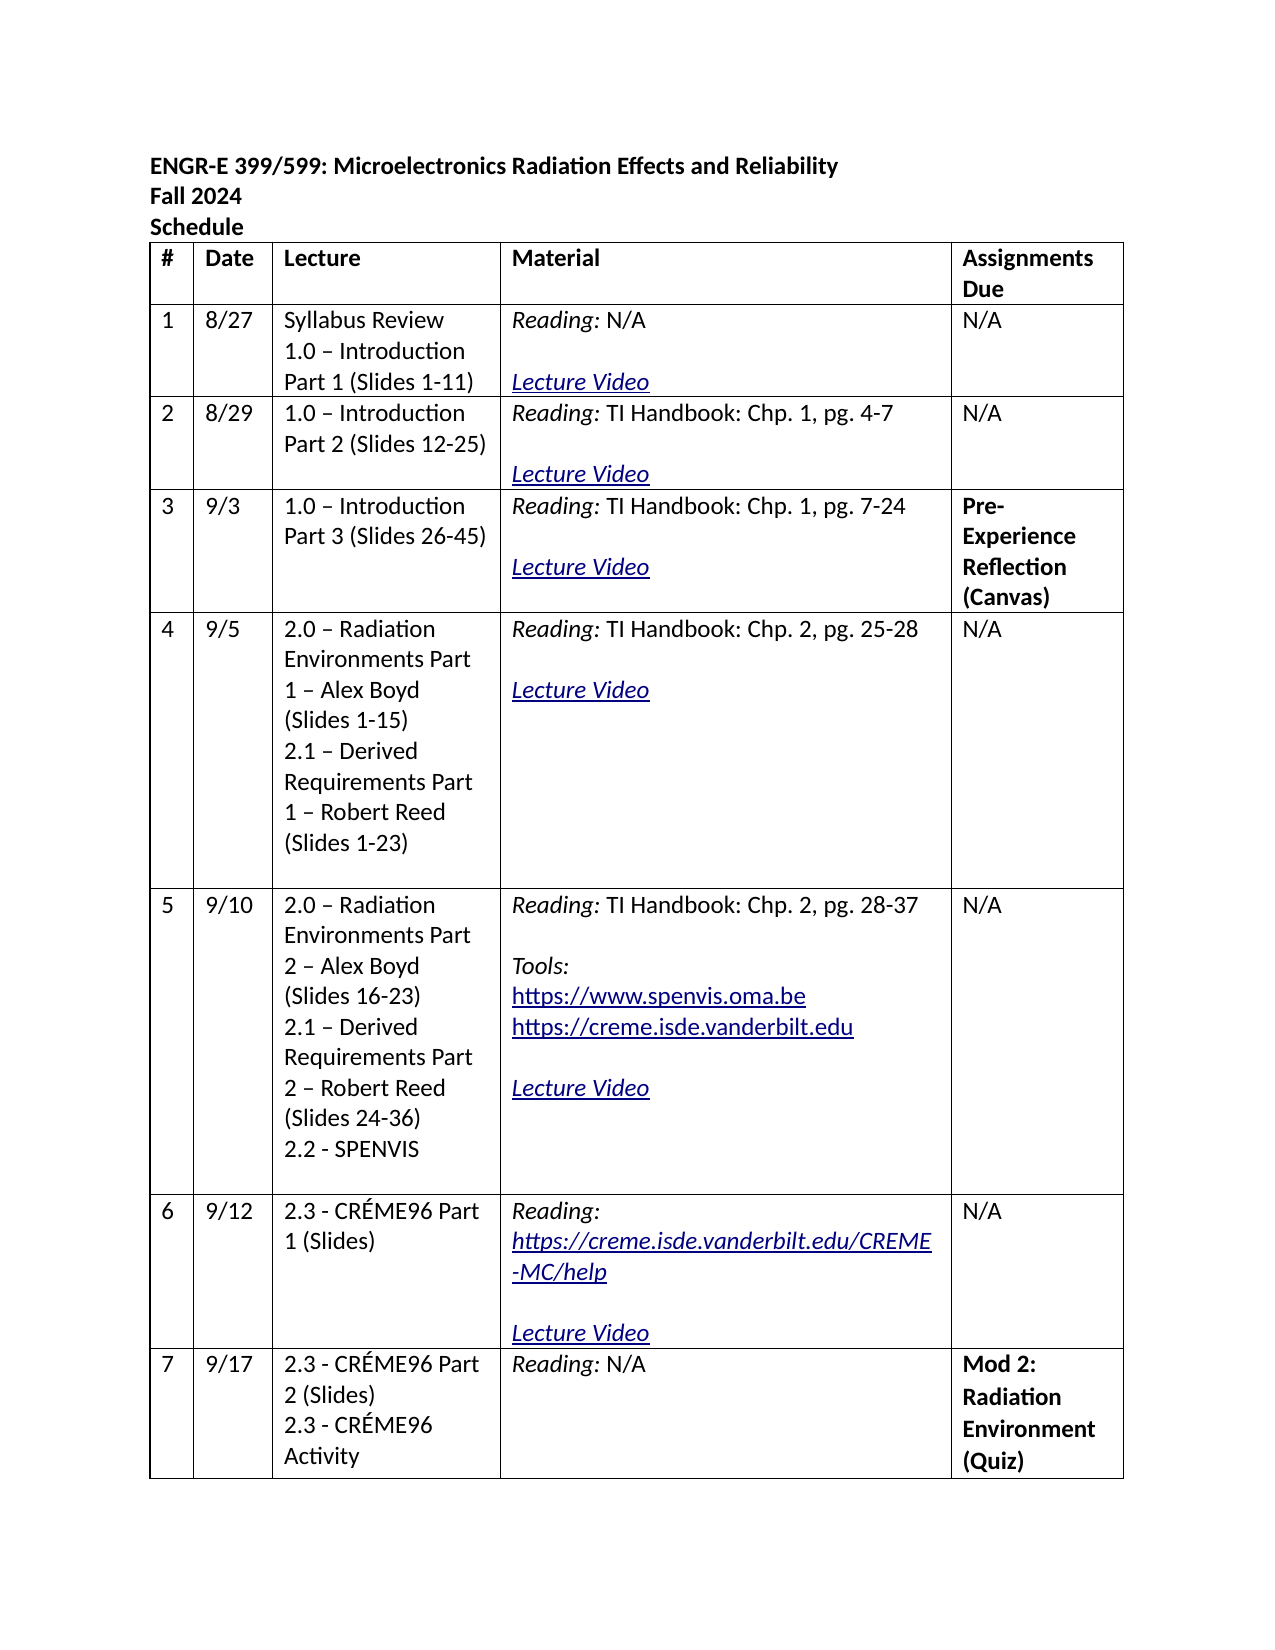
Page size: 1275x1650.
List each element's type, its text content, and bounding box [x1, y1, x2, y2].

table_cell 3 [151, 490, 193, 612]
table_cell 8/29 [194, 397, 272, 489]
table_header Lecture [273, 243, 500, 304]
table_cell 2.3 - CRÉME96 Part 1 (Slides) [273, 1195, 500, 1348]
table_cell 9/17 [194, 1349, 272, 1478]
table_cell 1 [151, 305, 193, 396]
table_cell Pre-Experience Reflection (Canvas) [952, 490, 1123, 612]
table_cell 1.0 – Introduction Part 3 (Slides 26-45) [273, 490, 500, 612]
table_cell 6 [151, 1195, 193, 1348]
table_header Date [194, 243, 272, 304]
table_cell 2.0 – Radiation Environments Part 1 – Alex Boyd (Slides 1-15) 2.1 – Derived Requirements Part 1 – Robert Reed (Slides 1-23) [273, 613, 500, 888]
text Schedule [150, 211, 1125, 242]
table_cell N/A [952, 613, 1123, 888]
table_cell 2 [151, 397, 193, 489]
text ENGR-E 399/599: Microelectronics Radiation Effects and Reliability [150, 150, 1125, 181]
table_cell 4 [151, 613, 193, 888]
table_cell Syllabus Review 1.0 – Introduction Part 1 (Slides 1-11) [273, 305, 500, 396]
table_cell 7 [151, 1349, 193, 1478]
table_header Material [501, 243, 951, 304]
table_cell 5 [151, 889, 193, 1194]
table_cell Reading: TI Handbook: Chp. 2, pg. 28-37 Tools: https://www.spenvis.oma.be https://creme.isde.vanderbilt.edu Lecture Video [501, 889, 951, 1194]
table_cell Reading: N/A [501, 1349, 951, 1478]
table_cell N/A [952, 889, 1123, 1194]
table_cell N/A [952, 397, 1123, 489]
table_cell N/A [952, 1195, 1123, 1348]
table_header Assignments Due [952, 243, 1123, 304]
table_cell 9/5 [194, 613, 272, 888]
table_cell Reading: TI Handbook: Chp. 2, pg. 25-28 Lecture Video [501, 613, 951, 888]
text Fall 2024 [150, 181, 1125, 211]
table_cell 2.0 – Radiation Environments Part 2 – Alex Boyd (Slides 16-23) 2.1 – Derived Requirements Part 2 – Robert Reed (Slides 24-36) 2.2 - SPENVIS [273, 889, 500, 1194]
table_cell Reading: N/A Lecture Video [501, 305, 951, 396]
table_cell 1.0 – Introduction Part 2 (Slides 12-25) [273, 397, 500, 489]
table_cell N/A [952, 305, 1123, 396]
table_cell 9/12 [194, 1195, 272, 1348]
table_cell 9/3 [194, 490, 272, 612]
table_cell 9/10 [194, 889, 272, 1194]
table_cell Reading: TI Handbook: Chp. 1, pg. 4-7 Lecture Video [501, 397, 951, 489]
table_cell 8/27 [194, 305, 272, 396]
table_header # [151, 243, 193, 304]
table_cell Reading: TI Handbook: Chp. 1, pg. 7-24 Lecture Video [501, 490, 951, 612]
table_cell Reading: https://creme.isde.vanderbilt.edu/CREME-MC/help Lecture Video [501, 1195, 951, 1348]
table_cell Mod 2: Radiation Environment (Quiz) [952, 1349, 1123, 1478]
table_cell 2.3 - CRÉME96 Part 2 (Slides) 2.3 - CRÉME96 Activity [273, 1349, 500, 1478]
